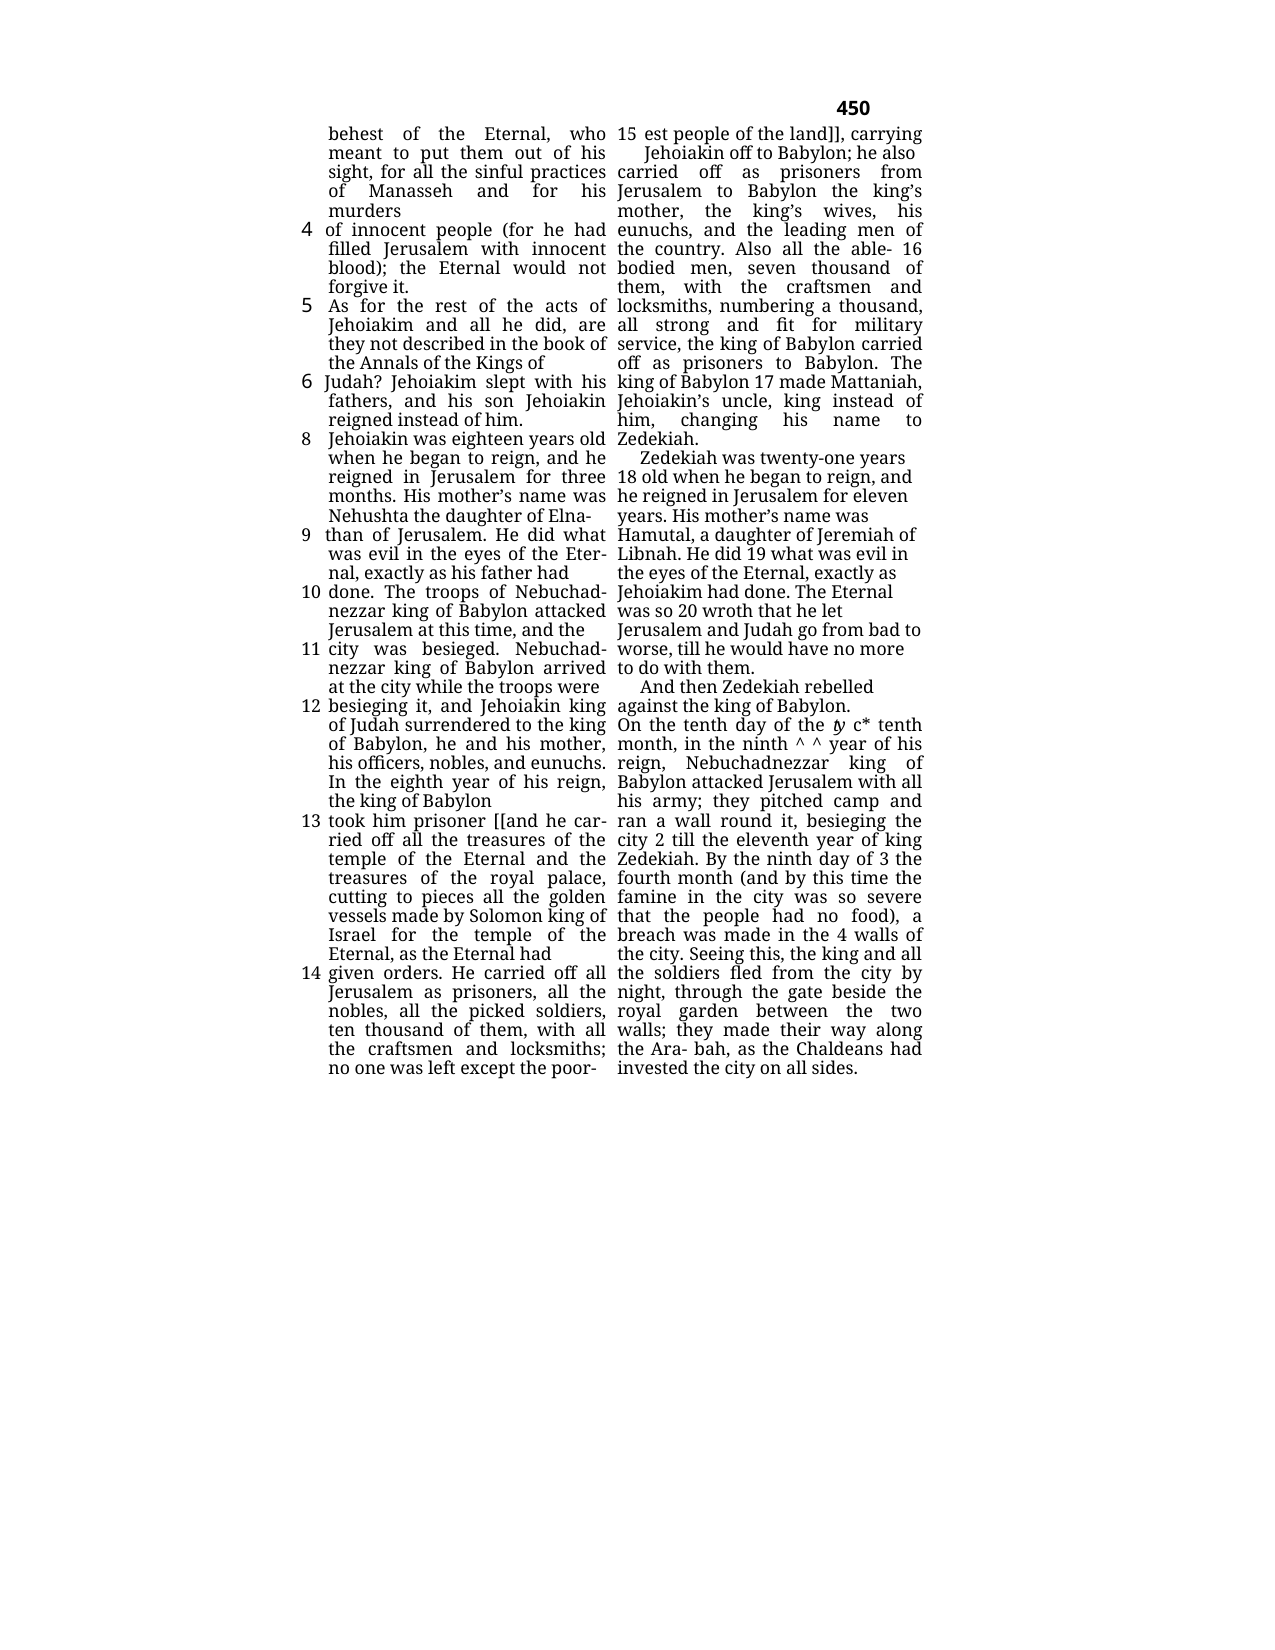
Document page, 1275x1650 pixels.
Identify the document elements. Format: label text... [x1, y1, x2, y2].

list As for the rest of the acts of Jehoiakim and all he did, are they not described in the book of the Annals of the Kings of [301, 297, 606, 373]
list of innocent people (for he had filled Jerusalem with innocent blood); the Eternal would not forgive it. [301, 221, 606, 297]
list given orders. He carried off all Jerusalem as prisoners, all the nobles, all the picked soldiers, ten thousand of them, with all the craftsmen and locksmiths; no one was left except the poor- [301, 964, 606, 1079]
list est people of the land]], carrying Jehoiakin off to Babylon; he also [617, 126, 923, 164]
list city was besieged. Nebuchad­nezzar king of Babylon arrived at the city while the troops were [301, 640, 606, 697]
text Zedekiah was twenty-one years 18 old when he began to reign, and he reigned in Jerusalem for eleven years. His mother’s name was Hamutal, a daughter of Jeremiah of Libnah. He did 19 what was evil in the eyes of the Eternal, exactly as Jehoiakim had done. The Eternal was so 20 wroth that he let Jerusalem and Judah go from bad to worse, till he would have no more to do with them. [617, 449, 923, 678]
list done. The troops of Nebuchad­nezzar king of Babylon attacked Jerusalem at this time, and the [301, 583, 606, 640]
text And then Zedekiah rebelled against the king of Babylon. [617, 678, 923, 716]
list Judah? Jehoiakim slept with his fathers, and his son Jehoiakin reigned instead of him. [301, 373, 606, 431]
list than of Jerusalem. He did what was evil in the eyes of the Eter­nal, exactly as his father had [301, 526, 606, 583]
list took him prisoner [[and he car­ried off all the treasures of the temple of the Eternal and the treasures of the royal palace, cutting to pieces all the golden vessels made by Solomon king of Israel for the temple of the Eternal, as the Eternal had [301, 812, 606, 964]
text carried off as prisoners from Jerusalem to Babylon the king’s mother, the king’s wives, his eunuchs, and the leading men of the country. Also all the able- 16 bodied men, seven thousand of them, with the craftsmen and locksmiths, numbering a thou­sand, all strong and fit for mil­itary service, the king of Baby­lon carried off as prisoners to Babylon. The king of Babylon 17 made Mattaniah, Jehoiakin’s uncle, king instead of him, changing his name to Zedekiah. [617, 164, 923, 449]
text behest of the Eternal, who meant to put them out of his sight, for all the sinful practices of Manasseh and for his murders [328, 126, 606, 221]
list Jehoiakin was eighteen years old when he began to reign, and he reigned in Jerusalem for three months. His mother’s name was Nehushta the daughter of Elna- [301, 431, 606, 526]
text On the tenth day of the ty c* tenth month, in the ninth ^ ^ year of his reign, Nebuchad­nezzar king of Babylon attacked Jerusalem with all his army; they pitched camp and ran a wall round it, besieging the city 2 till the eleventh year of king Zedekiah. By the ninth day of 3 the fourth month (and by this time the famine in the city was so severe that the people had no food), a breach was made in the 4 walls of the city. Seeing this, the king and all the soldiers fled from the city by night, through the gate beside the royal garden between the two walls; they made their way along the Ara- bah, as the Chaldeans had in­vested the city on all sides. [617, 716, 923, 1079]
list besieging it, and Jehoiakin king of Judah surrendered to the king of Babylon, he and his mother, his officers, nobles, and eunuchs. In the eighth year of his reign, the king of Babylon [301, 697, 606, 812]
